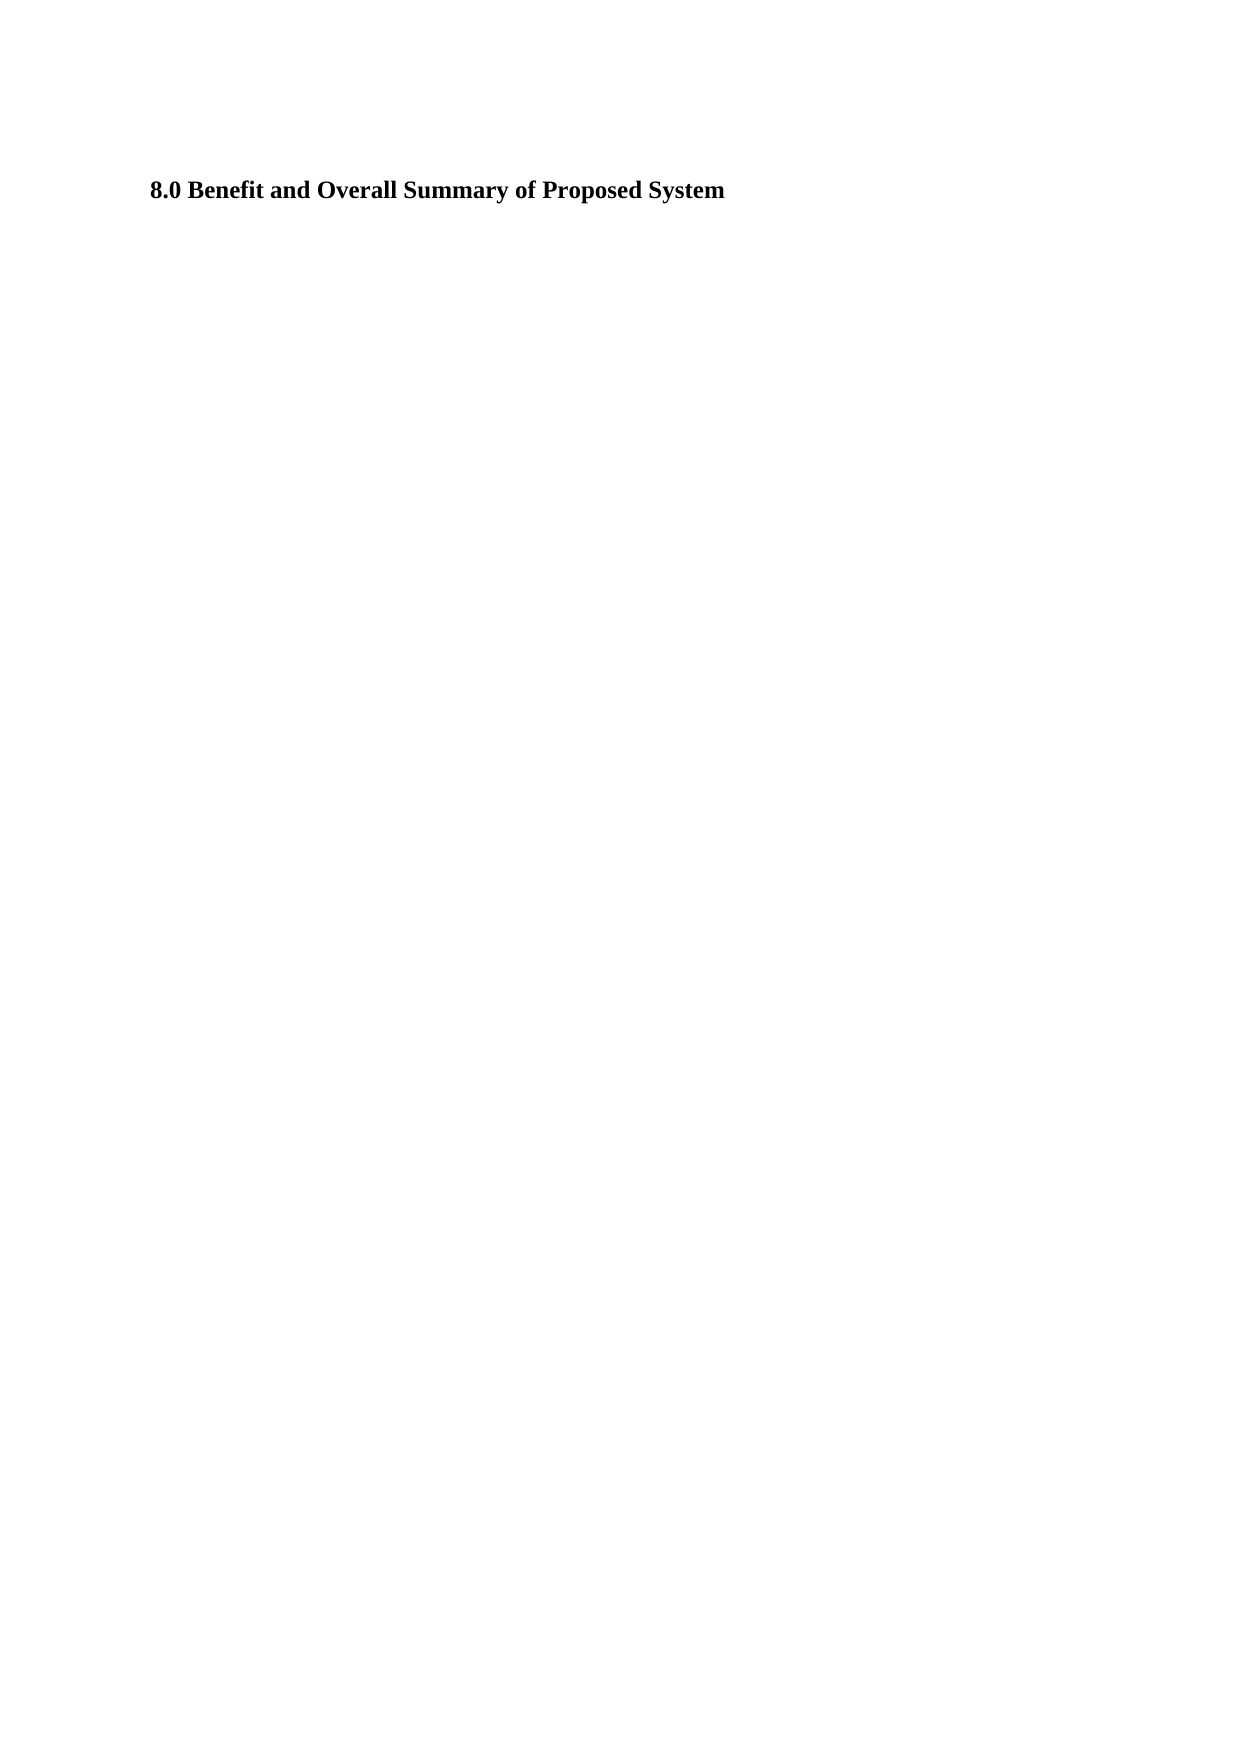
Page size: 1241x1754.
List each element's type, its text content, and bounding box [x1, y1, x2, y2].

subtitle 8.0 Benefit and Overall Summary of Proposed System [150, 175, 1090, 204]
